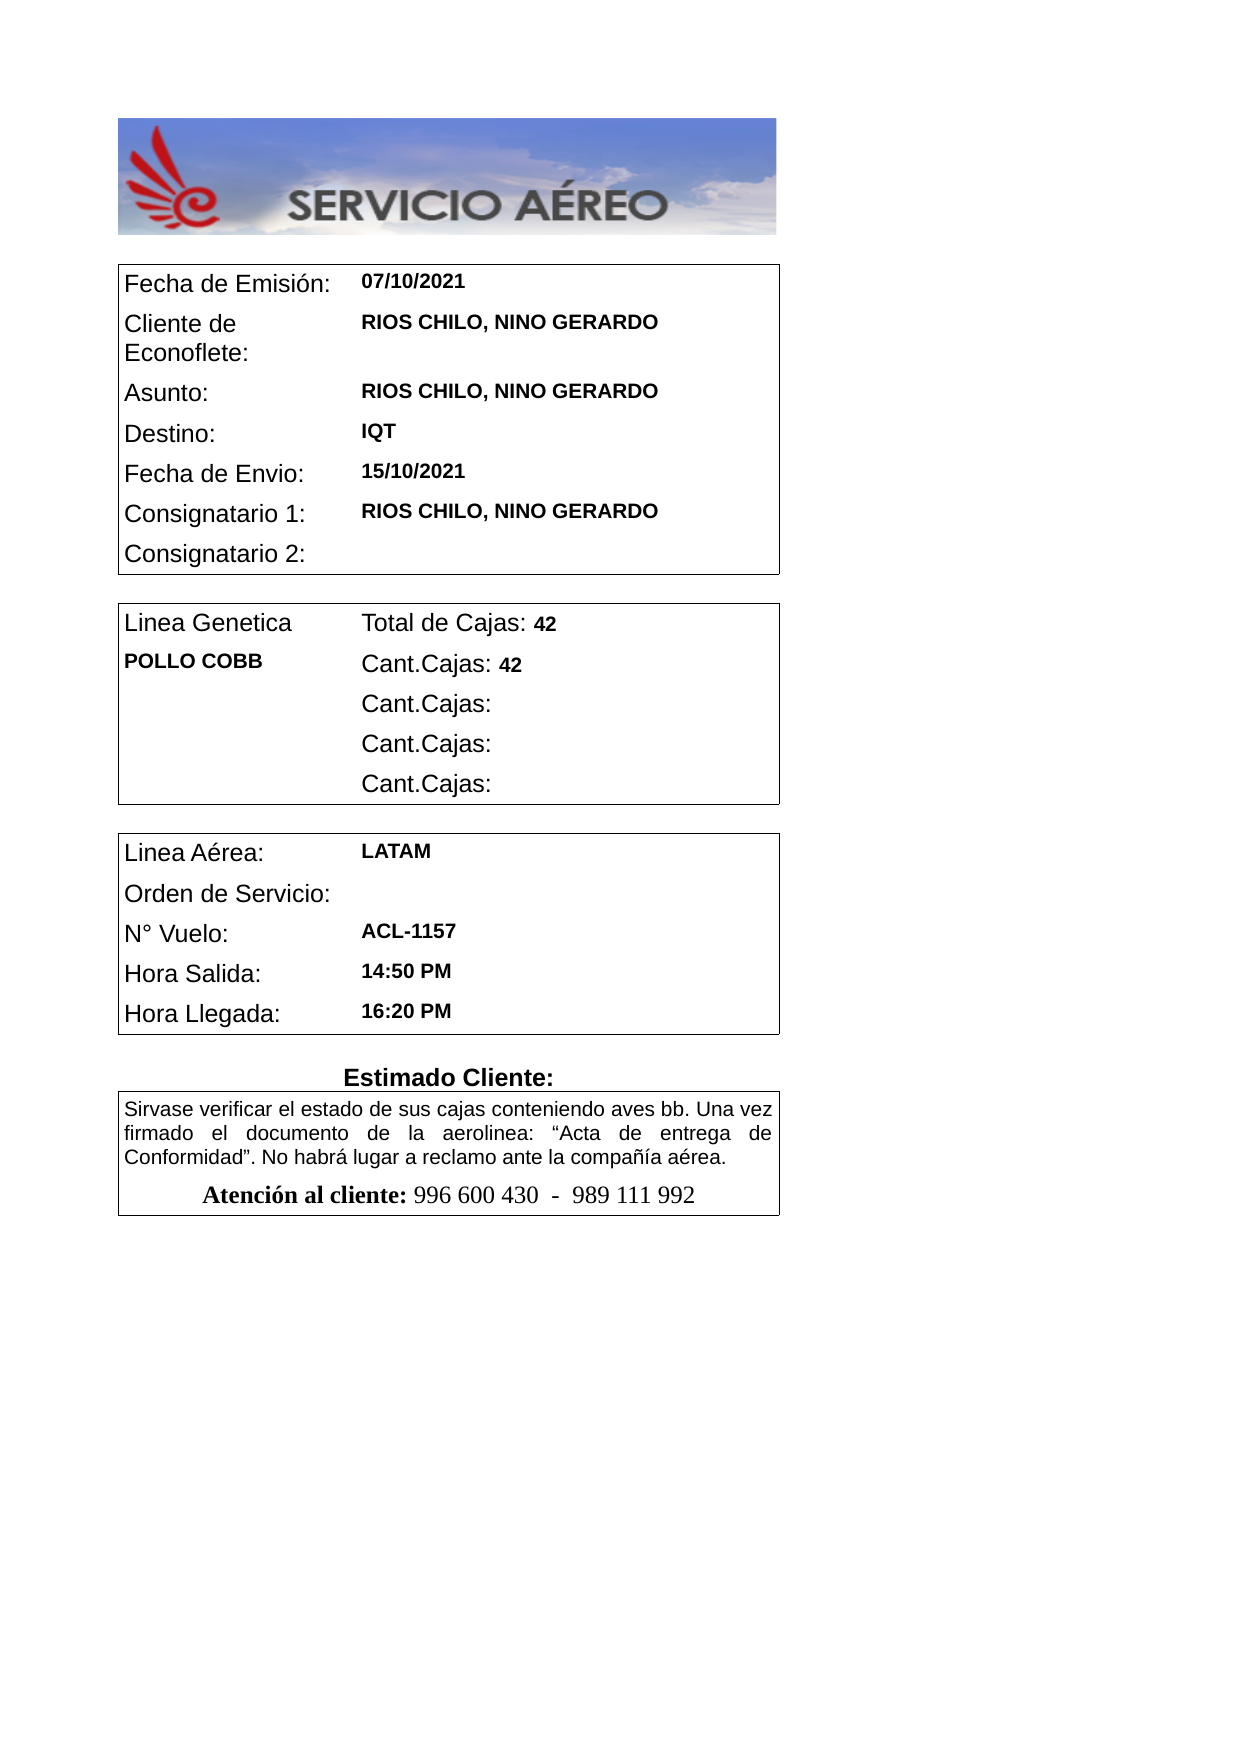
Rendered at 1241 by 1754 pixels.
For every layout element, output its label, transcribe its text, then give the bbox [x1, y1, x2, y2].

table_cell Linea Aérea: [119, 834, 356, 873]
table_cell Cant.Cajas: [356, 683, 779, 723]
table_cell [119, 764, 356, 804]
table_header Fecha de Emisión: [119, 265, 356, 304]
table_cell 14:50 PM [356, 953, 779, 993]
table_cell Hora Llegada: [119, 994, 356, 1034]
table_cell [119, 683, 356, 723]
table_cell Total de Cajas: 42 [356, 604, 779, 643]
table_cell Fecha de Envio: [119, 453, 356, 493]
table_cell RIOS CHILO, NINO GERARDO [356, 493, 779, 533]
table_cell [118, 575, 356, 603]
table_cell 15/10/2021 [356, 453, 779, 493]
table_cell [356, 805, 779, 833]
table_cell [356, 575, 779, 603]
table_cell Atención al cliente: 996 600 430 - 989 111 992 [119, 1175, 779, 1215]
table_cell Linea Genetica [119, 604, 356, 643]
table_cell RIOS CHILO, NINO GERARDO [356, 373, 779, 413]
table_cell Consignatario 1: [119, 493, 356, 533]
table_cell Asunto: [119, 373, 356, 413]
table_header 07/10/2021 [356, 265, 779, 304]
table_cell [356, 873, 779, 913]
table_cell Cant.Cajas: [356, 764, 779, 804]
table_cell N° Vuelo: [119, 913, 356, 953]
table_cell Cant.Cajas: 42 [356, 643, 779, 683]
table_cell Estimado Cliente: [118, 1035, 779, 1091]
table_cell POLLO COBB [119, 643, 356, 683]
table_cell Consignatario 2: [119, 534, 356, 574]
table_cell [118, 805, 356, 833]
table_cell [356, 534, 779, 574]
table_cell Cliente de Econoflete: [119, 304, 356, 373]
picture [118, 118, 777, 235]
table_cell [119, 723, 356, 763]
table_cell IQT [356, 413, 779, 453]
table_cell Destino: [119, 413, 356, 453]
table_cell Cant.Cajas: [356, 723, 779, 763]
table_cell 16:20 PM [356, 994, 779, 1034]
table_cell RIOS CHILO, NINO GERARDO [356, 304, 779, 373]
table_cell ACL-1157 [356, 913, 779, 953]
table_cell Orden de Servicio: [119, 873, 356, 913]
table_cell Sirvase verificar el estado de sus cajas conteniendo aves bb. Una vez firmado el documento de la aerolinea: “Acta de entrega de Conformidad”. No habrá lugar a reclamo ante la compañía aérea. [119, 1092, 779, 1175]
table_cell LATAM [356, 834, 779, 873]
table_cell Hora Salida: [119, 953, 356, 993]
